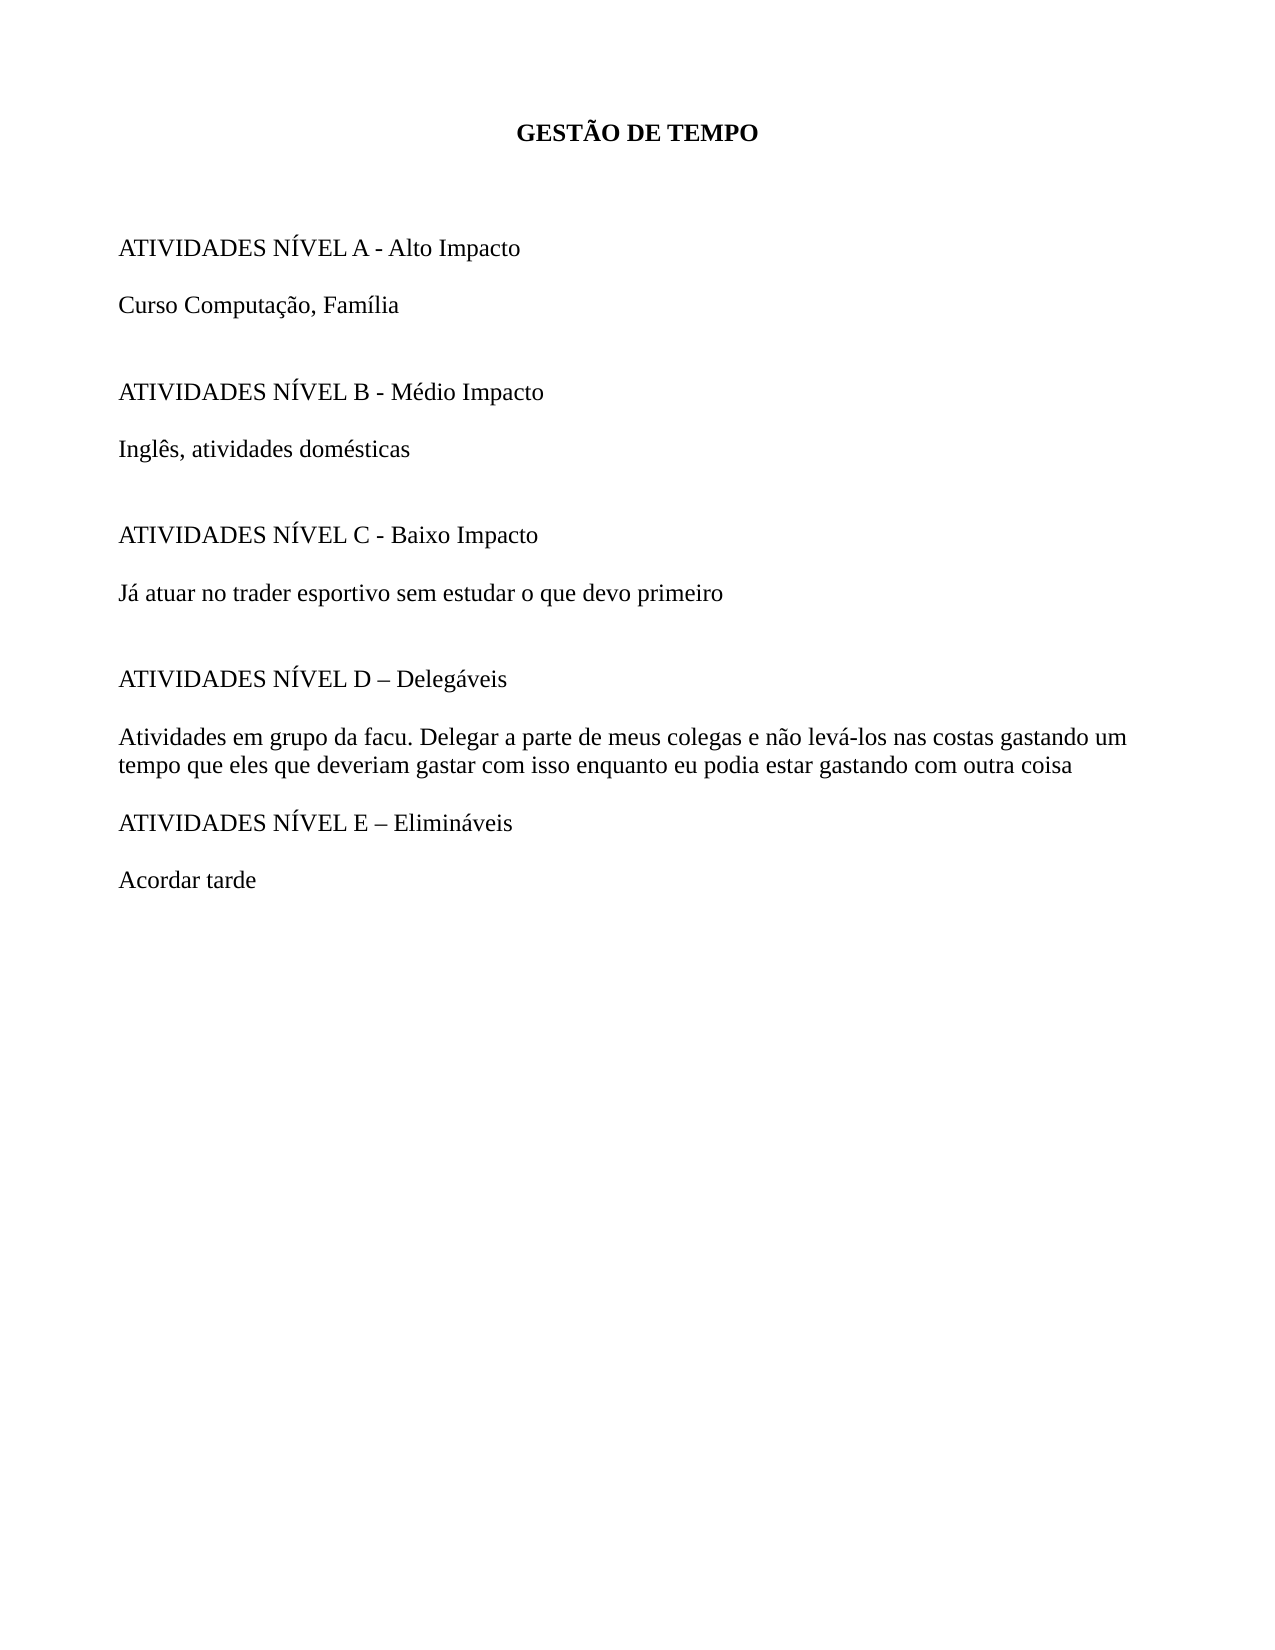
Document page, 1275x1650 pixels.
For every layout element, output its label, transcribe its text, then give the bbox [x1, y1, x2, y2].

text ATIVIDADES NÍVEL C - Baixo Impacto [118, 521, 1157, 549]
text ATIVIDADES NÍVEL A - Alto Impacto [118, 233, 1157, 262]
text GESTÃO DE TEMPO [118, 118, 1157, 147]
text ATIVIDADES NÍVEL B - Médio Impacto [118, 377, 1157, 406]
text ATIVIDADES NÍVEL E – Elimináveis [118, 808, 1157, 837]
text ATIVIDADES NÍVEL D – Delegáveis [118, 664, 1157, 693]
text Acordar tarde [118, 866, 1157, 894]
text Curso Computação, Família [118, 291, 1157, 319]
text Atividades em grupo da facu. Delegar a parte de meus colegas e não levá-los nas costas gastando um tempo que eles que deveriam gastar com isso enquanto eu podia estar gastando com outra coisa [118, 722, 1157, 779]
text Já atuar no trader esportivo sem estudar o que devo primeiro [118, 578, 1157, 607]
text Inglês, atividades domésticas [118, 434, 1157, 463]
